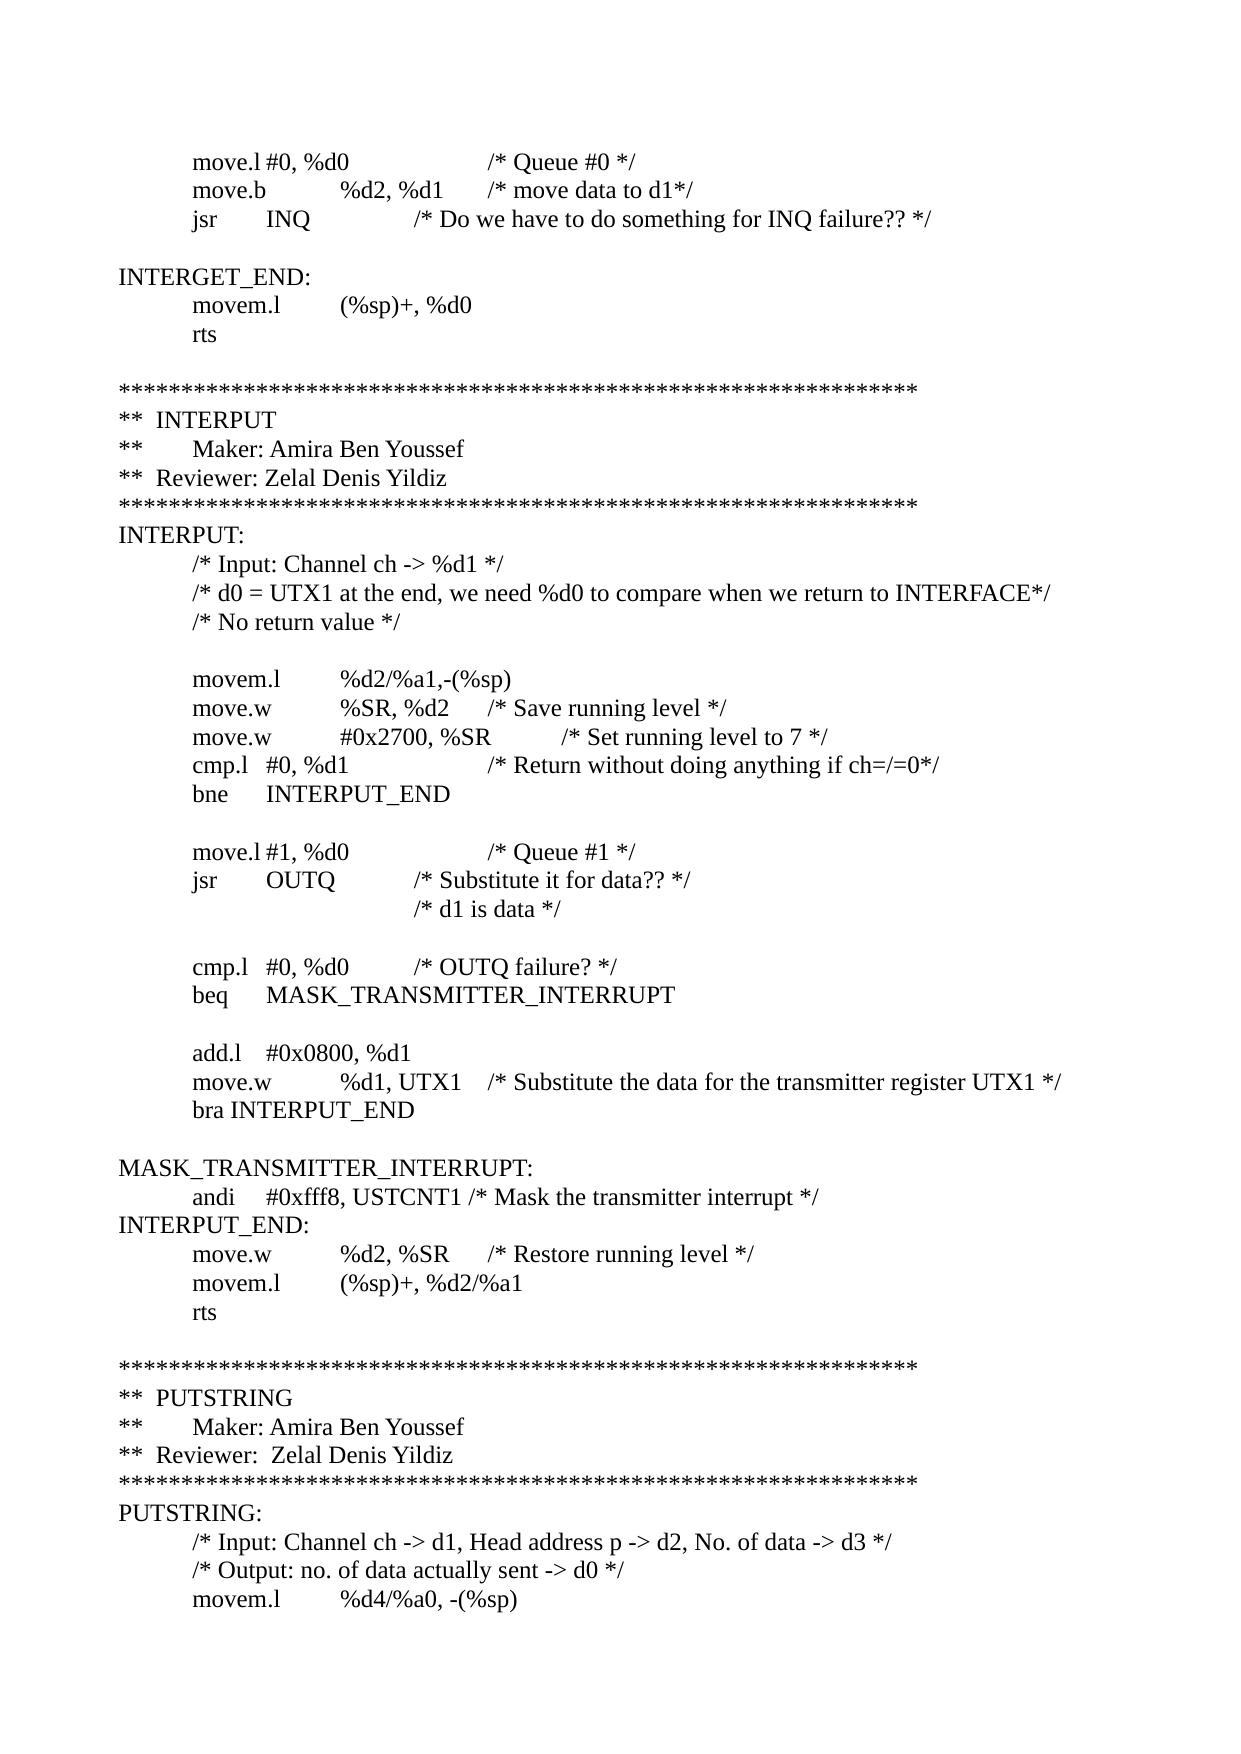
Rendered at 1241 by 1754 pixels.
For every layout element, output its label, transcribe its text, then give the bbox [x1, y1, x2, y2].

text bne INTERPUT_END [118, 779, 1122, 808]
text jsr OUTQ /* Substitute it for data?? */ [118, 866, 1122, 894]
text movem.l (%sp)+, %d2/%a1 [118, 1268, 1122, 1297]
text **************************************************************** [118, 377, 1122, 406]
text move.l #0, %d0 /* Queue #0 */ [118, 147, 1122, 176]
text /* d1 is data */ [118, 894, 1122, 923]
text move.w %d1, UTX1 /* Substitute the data for the transmitter register UTX1 */ [118, 1067, 1122, 1096]
text beq MASK_TRANSMITTER_INTERRUPT [118, 981, 1122, 1009]
text /* No return value */ [118, 607, 1122, 636]
text cmp.l #0, %d0 /* OUTQ failure? */ [118, 952, 1122, 981]
text cmp.l #0, %d1 /* Return without doing anything if ch=/=0*/ [118, 751, 1122, 779]
text movem.l %d2/%a1,-(%sp) [118, 664, 1122, 693]
text andi #0xfff8, USTCNT1 /* Mask the transmitter interrupt */ [118, 1182, 1122, 1211]
text move.b %d2, %d1 /* move data to d1*/ [118, 176, 1122, 204]
text /* d0 = UTX1 at the end, we need %d0 to compare when we return to INTERFACE*/ [118, 578, 1122, 607]
text INTERPUT_END: [118, 1211, 1122, 1239]
text PUTSTRING: [118, 1498, 1122, 1527]
text /* Input: Channel ch -> d1, Head address p -> d2, No. of data -> d3 */ [118, 1527, 1122, 1556]
text ** INTERPUT [118, 406, 1122, 434]
text ** Maker: Amira Ben Youssef [118, 1412, 1122, 1441]
text /* Input: Channel ch -> %d1 */ [118, 549, 1122, 578]
text **************************************************************** [118, 1354, 1122, 1383]
text movem.l %d4/%a0, -(%sp) [118, 1584, 1122, 1613]
text ** Reviewer: Zelal Denis Yildiz [118, 463, 1122, 492]
text move.w %d2, %SR /* Restore running level */ [118, 1239, 1122, 1268]
text INTERPUT: [118, 521, 1122, 549]
text **************************************************************** [118, 1469, 1122, 1498]
text bra INTERPUT_END [118, 1096, 1122, 1124]
text /* Output: no. of data actually sent -> d0 */ [118, 1556, 1122, 1584]
text ** Maker: Amira Ben Youssef [118, 434, 1122, 463]
text rts [118, 319, 1122, 348]
text **************************************************************** [118, 492, 1122, 521]
text INTERGET_END: [118, 262, 1122, 291]
text MASK_TRANSMITTER_INTERRUPT: [118, 1153, 1122, 1182]
text move.w %SR, %d2 /* Save running level */ [118, 693, 1122, 722]
text ** PUTSTRING [118, 1383, 1122, 1412]
text movem.l (%sp)+, %d0 [118, 291, 1122, 319]
text add.l #0x0800, %d1 [118, 1038, 1122, 1067]
text jsr INQ /* Do we have to do something for INQ failure?? */ [118, 204, 1122, 233]
text move.w #0x2700, %SR /* Set running level to 7 */ [118, 722, 1122, 751]
text move.l #1, %d0 /* Queue #1 */ [118, 837, 1122, 866]
text rts [118, 1297, 1122, 1326]
text ** Reviewer: Zelal Denis Yildiz [118, 1441, 1122, 1469]
